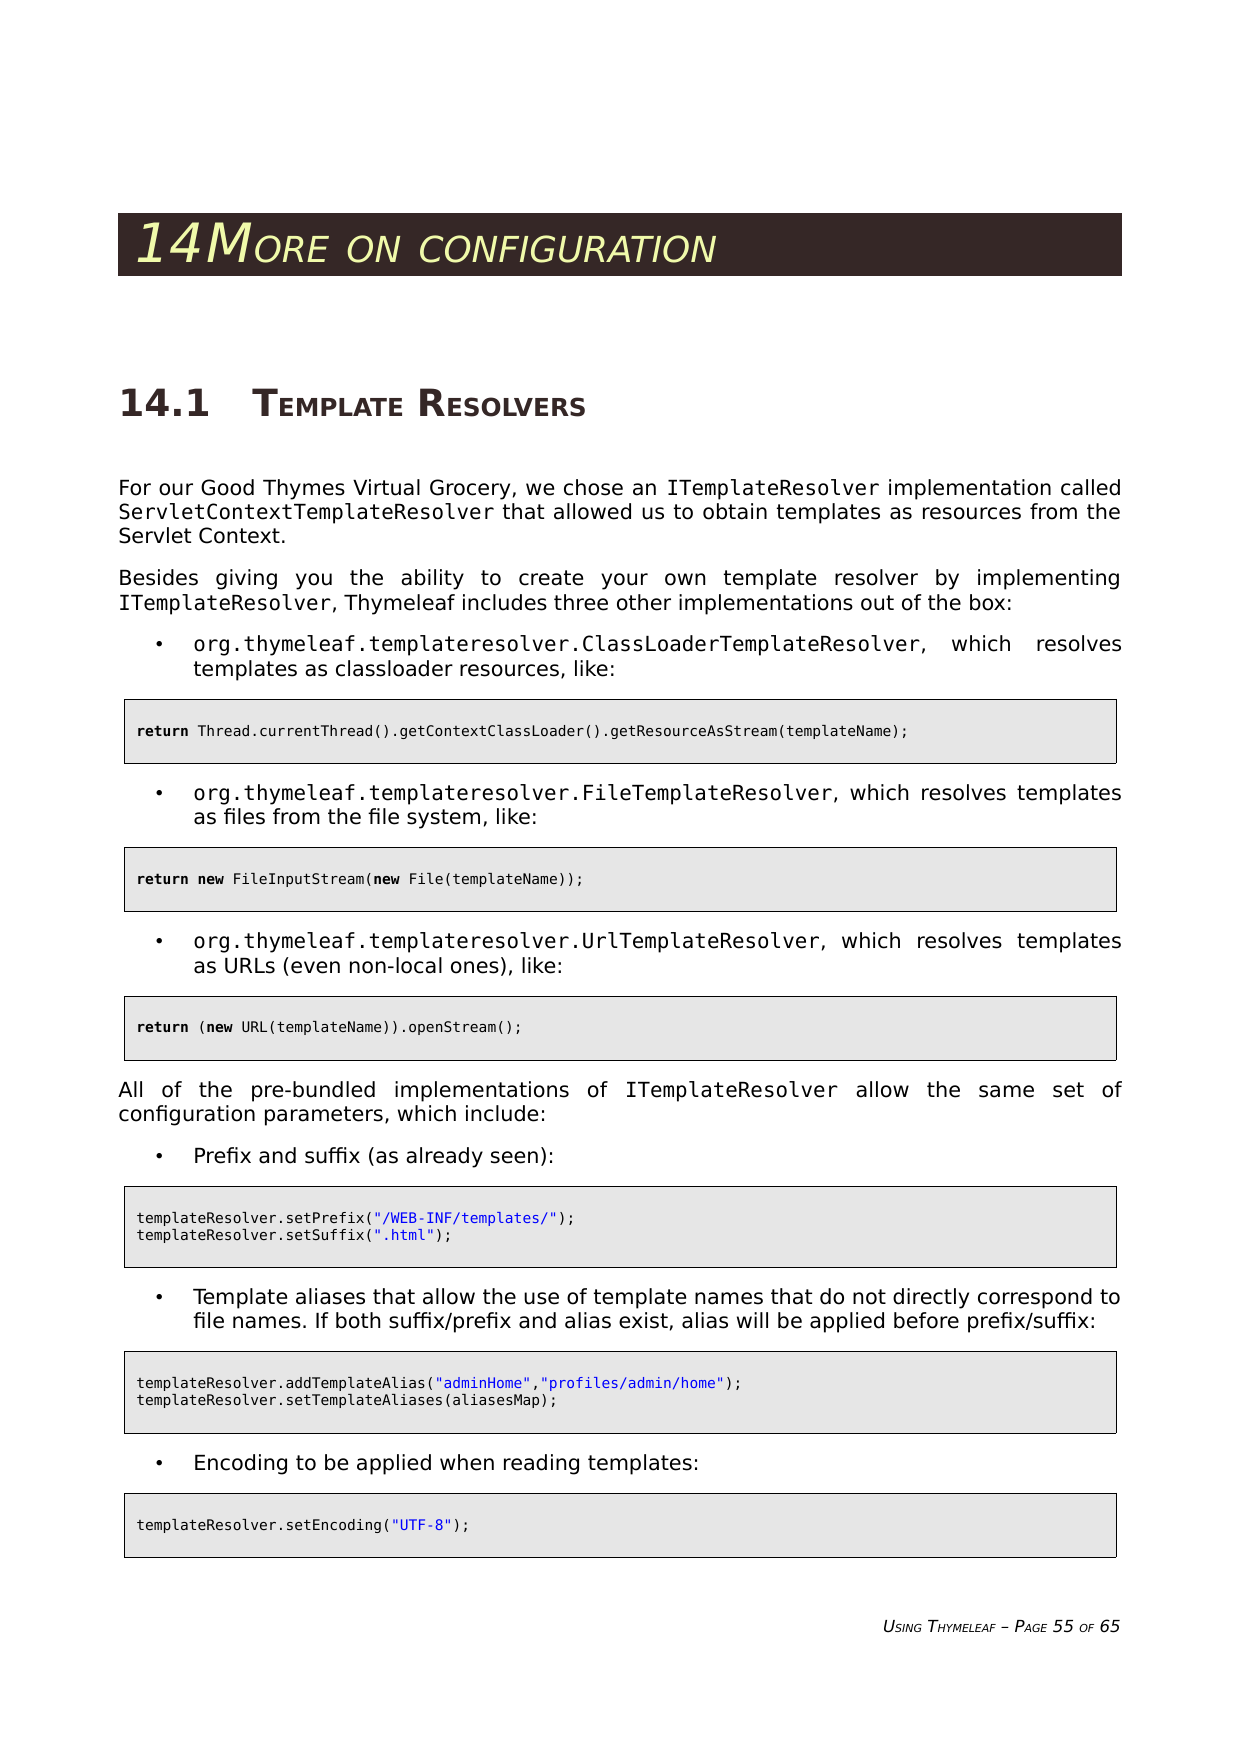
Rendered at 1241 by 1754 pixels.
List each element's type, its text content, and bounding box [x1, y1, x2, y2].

subtitle Template Resolvers [118, 382, 1122, 426]
text templateResolver.setPrefix("/WEB-INF/templates/"); templateResolver.setSuffix(".html"); [125, 1187, 1116, 1267]
list org.thymeleaf.templateresolver.FileTemplateResolver, which resolves templates as files from the file system, like: [156, 781, 1122, 829]
text Besides giving you the ability to create your own template resolver by implementing ITemplateResolver, Thymeleaf includes three other implementations out of the box: [118, 566, 1122, 615]
list Prefix and suffix (as already seen): [156, 1144, 1122, 1168]
text templateResolver.addTemplateAlias("adminHome","profiles/admin/home"); templateResolver.setTemplateAliases(aliasesMap); [125, 1352, 1116, 1433]
list Template aliases that allow the use of template names that do not directly correspond to file names. If both suffix/prefix and alias exist, alias will be applied before prefix/suffix: [156, 1285, 1122, 1334]
list org.thymeleaf.templateresolver.UrlTemplateResolver, which resolves templates as URLs (even non-local ones), like: [156, 929, 1122, 978]
text For our Good Thymes Virtual Grocery, we chose an ITemplateResolver implementation called ServletContextTemplateResolver that allowed us to obtain templates as resources from the Servlet Context. [118, 476, 1122, 548]
list org.thymeleaf.templateresolver.ClassLoaderTemplateResolver, which resolves templates as classloader resources, like: [156, 632, 1122, 681]
list Encoding to be applied when reading templates: [156, 1451, 1122, 1475]
text return new FileInputStream(new File(templateName)); [125, 848, 1116, 911]
subtitle More on configuration [118, 213, 1122, 276]
text All of the pre-bundled implementations of ITemplateResolver allow the same set of configuration parameters, which include: [118, 1078, 1122, 1126]
text return Thread.currentThread().getContextClassLoader().getResourceAsStream(templateName); [125, 700, 1116, 763]
text return (new URL(templateName)).openStream(); [125, 997, 1116, 1060]
text templateResolver.setEncoding("UTF-8"); [125, 1494, 1116, 1557]
